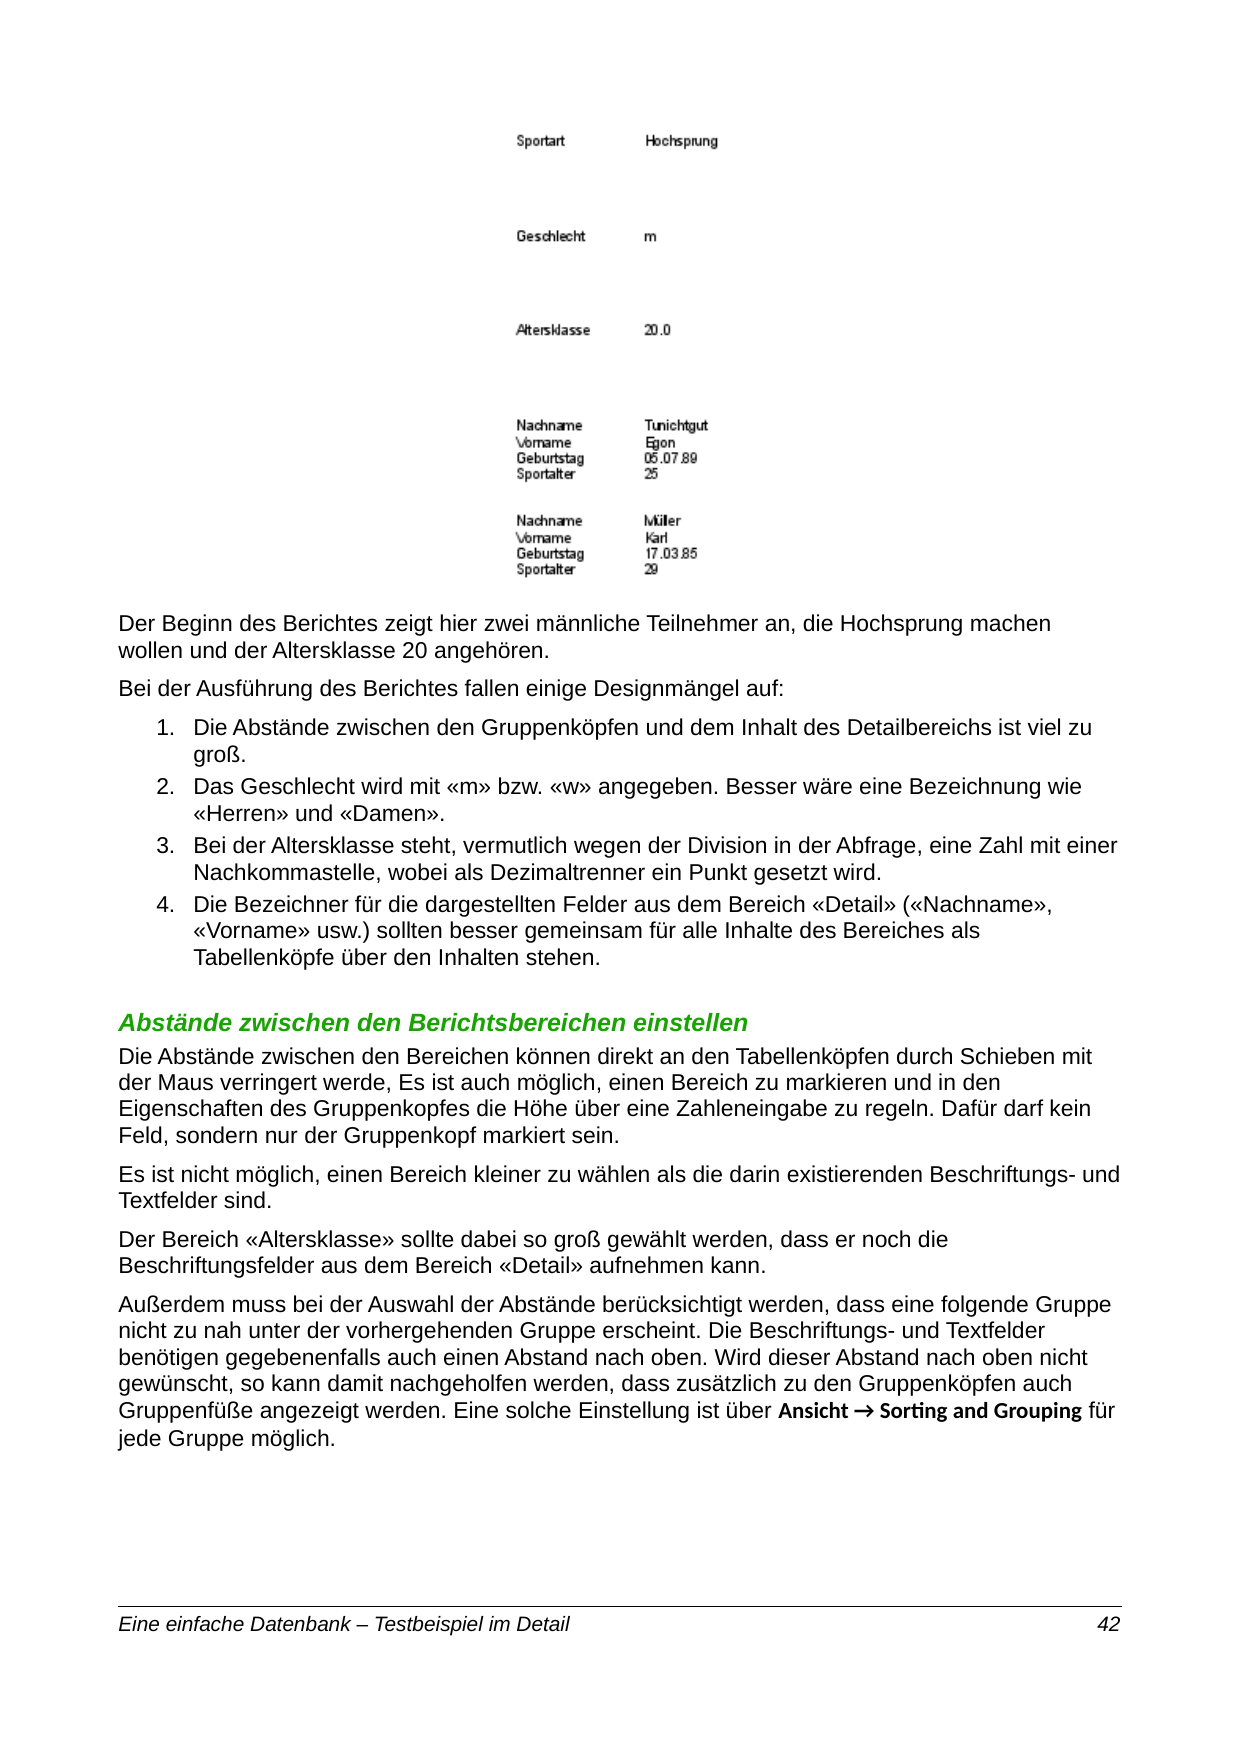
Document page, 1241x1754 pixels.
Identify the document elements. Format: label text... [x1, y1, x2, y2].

list Das Geschlecht wird mit «m» bzw. «w» angegeben. Besser wäre eine Bezeichnung wie «Herren» und «Damen». [156, 773, 1122, 826]
subtitle Abstände zwischen den Berichtsbereichen einstellen [118, 1008, 1122, 1036]
text Die Abstände zwischen den Bereichen können direkt an den Tabellenköpfen durch Schieben mit der Maus verringert werde, Es ist auch möglich, einen Bereich zu markieren und in den Eigenschaften des Gruppenkopfes die Höhe über eine Zahleneingabe zu regeln. Dafür darf kein Feld, sondern nur der Gruppenkopf markiert sein. [118, 1043, 1122, 1148]
list Die Bezeichner für die dargestellten Felder aus dem Bereich «Detail» («Nachname», «Vorname» usw.) sollten besser gemeinsam für alle Inhalte des Bereiches als Tabellenköpfe über den Inhalten stehen. [156, 891, 1122, 970]
text Der Bereich «Altersklasse» sollte dabei so groß gewählt werden, dass er noch die Beschriftungsfelder aus dem Bereich «Detail» aufnehmen kann. [118, 1226, 1122, 1278]
text Es ist nicht möglich, einen Bereich kleiner zu wählen als die darin existierenden Beschriftungs- und Textfelder sind. [118, 1161, 1122, 1213]
text Der Beginn des Berichtes zeigt hier zwei männliche Teilnehmer an, die Hochsprung machen wollen und der Altersklasse 20 angehören. [118, 610, 1122, 663]
list Bei der Altersklasse steht, vermutlich wegen der Division in der Abfrage, eine Zahl mit einer Nachkommastelle, wobei als Dezimaltrenner ein Punkt gesetzt wird. [156, 832, 1122, 885]
text Außerdem muss bei der Auswahl der Abstände berücksichtigt werden, dass eine folgende Gruppe nicht zu nah unter der vorhergehenden Gruppe erscheint. Die Beschriftungs- und Textfelder benötigen gegebenenfalls auch einen Abstand nach oben. Wird dieser Abstand nach oben nicht gewünscht, so kann damit nachgeholfen werden, dass zusätzlich zu den Gruppenköpfen auch Gruppenfüße angezeigt werden. Eine solche Einstellung ist über Ansicht → Sorting and Grouping für jede Gruppe möglich. [118, 1291, 1122, 1451]
list Die Abstände zwischen den Gruppenköpfen und dem Inhalt des Detailbereichs ist viel zu groß. [156, 714, 1122, 767]
text Bei der Ausführung des Berichtes fallen einige Designmängel auf: [118, 675, 1122, 702]
picture [502, 118, 738, 598]
